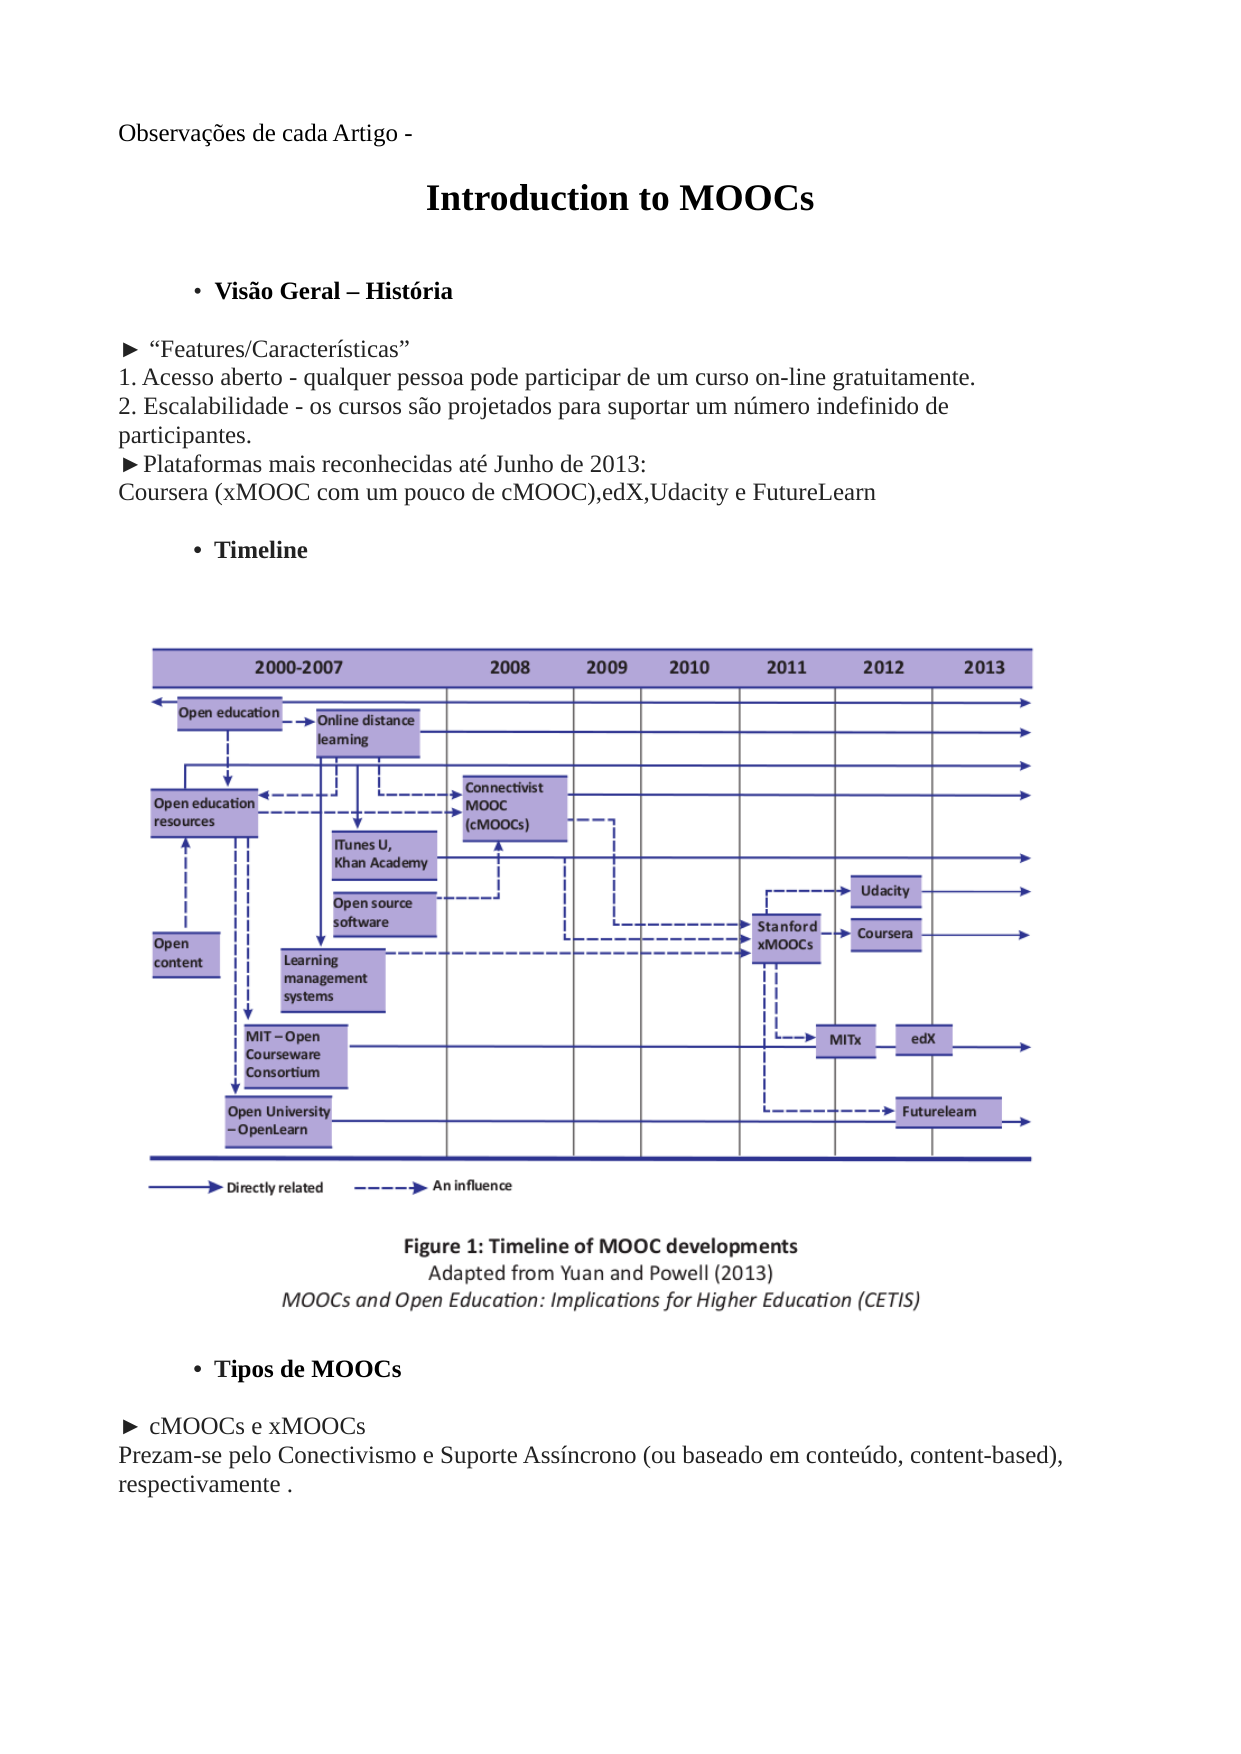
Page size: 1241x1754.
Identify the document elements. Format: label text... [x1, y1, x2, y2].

list • Timeline [156, 535, 1122, 564]
text Prezam-se pelo Conectivismo e Suporte Assíncrono (ou baseado em conteúdo, content-based), respectivamente . [118, 1440, 1122, 1498]
text ►Plataformas mais reconhecidas até Junho de 2013: [118, 449, 1122, 477]
text Coursera (xMOOC com um pouco de cMOOC),edX,Udacity e FutureLearn [118, 477, 1122, 506]
list • Visão Geral – História [156, 276, 1122, 305]
text participantes. [118, 420, 1122, 449]
picture [118, 621, 1123, 1326]
list • Tipos de MOOCs [156, 1354, 1122, 1383]
text ► “Features/Características” [118, 334, 1122, 362]
text Observações de cada Artigo - [118, 118, 1122, 147]
text Introduction to MOOCs [118, 176, 1122, 219]
text ► cMOOCs e xMOOCs [118, 1411, 1122, 1440]
text 2. Escalabilidade - os cursos são projetados para suportar um número indefinido de [118, 391, 1122, 420]
text 1. Acesso aberto - qualquer pessoa pode participar de um curso on-line gratuitamente. [118, 362, 1122, 391]
